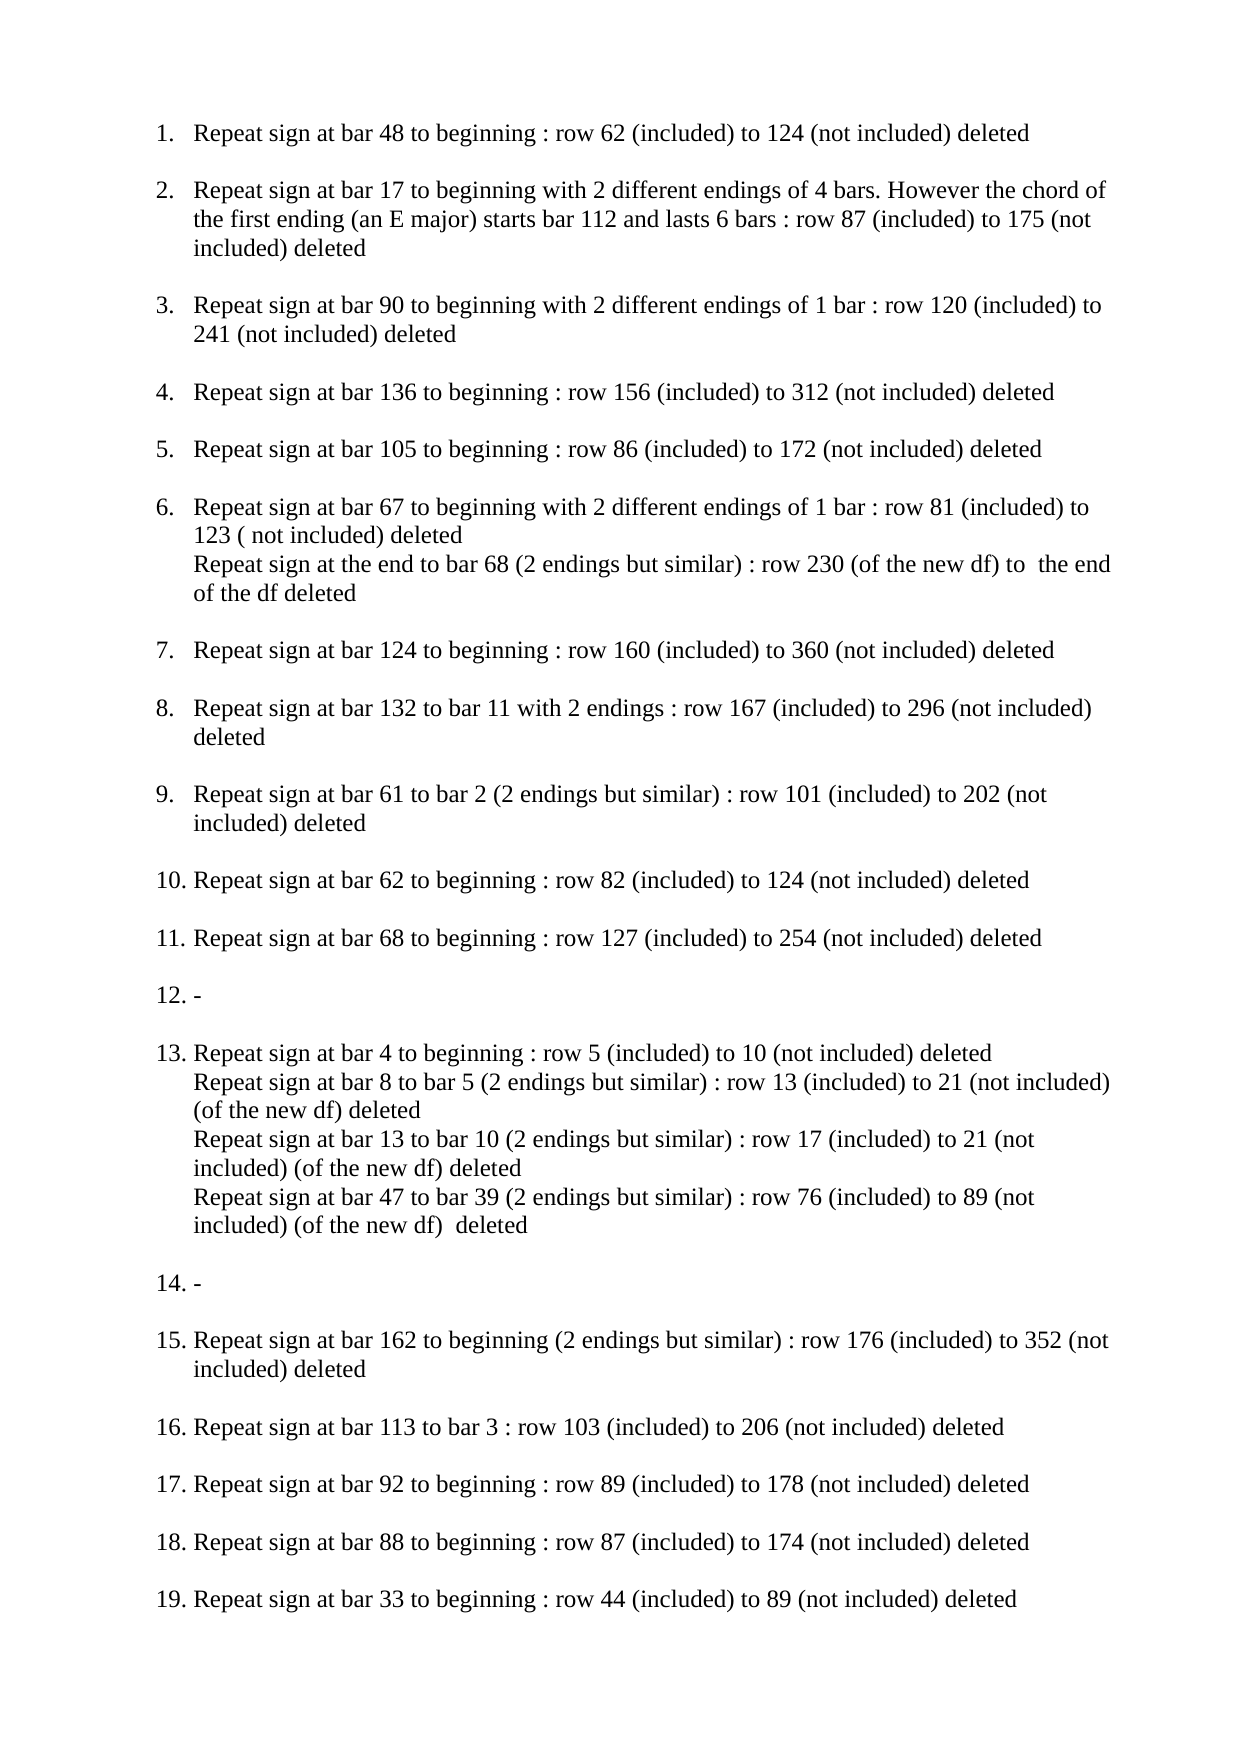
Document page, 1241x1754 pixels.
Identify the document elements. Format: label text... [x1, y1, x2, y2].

list Repeat sign at bar 136 to beginning : row 156 (included) to 312 (not included) deleted [156, 377, 1122, 406]
list Repeat sign at bar 90 to beginning with 2 different endings of 1 bar : row 120 (included) to 241 (not included) deleted [156, 291, 1122, 348]
list - [156, 1268, 1122, 1297]
list Repeat sign at bar 105 to beginning : row 86 (included) to 172 (not included) deleted [156, 434, 1122, 463]
list Repeat sign at bar 132 to bar 11 with 2 endings : row 167 (included) to 296 (not included) deleted [156, 693, 1122, 751]
list Repeat sign at bar 68 to beginning : row 127 (included) to 254 (not included) deleted [156, 923, 1122, 952]
list Repeat sign at bar 92 to beginning : row 89 (included) to 178 (not included) deleted [156, 1469, 1122, 1498]
list Repeat sign at bar 48 to beginning : row 62 (included) to 124 (not included) deleted [156, 118, 1122, 147]
list Repeat sign at bar 162 to beginning (2 endings but similar) : row 176 (included) to 352 (not included) deleted [156, 1326, 1122, 1383]
list Repeat sign at bar 17 to beginning with 2 different endings of 4 bars. However the chord of the first ending (an E major) starts bar 112 and lasts 6 bars : row 87 (included) to 175 (not included) deleted [156, 176, 1122, 262]
list - [156, 981, 1122, 1009]
list Repeat sign at bar 33 to beginning : row 44 (included) to 89 (not included) deleted [156, 1584, 1122, 1613]
list Repeat sign at bar 61 to bar 2 (2 endings but similar) : row 101 (included) to 202 (not included) deleted [156, 779, 1122, 837]
list Repeat sign at bar 67 to beginning with 2 different endings of 1 bar : row 81 (included) to 123 ( not included) deleted [156, 492, 1122, 549]
list Repeat sign at bar 62 to beginning : row 82 (included) to 124 (not included) deleted [156, 866, 1122, 894]
list Repeat sign at bar 4 to beginning : row 5 (included) to 10 (not included) deleted [156, 1038, 1122, 1067]
list Repeat sign at bar 124 to beginning : row 160 (included) to 360 (not included) deleted [156, 636, 1122, 664]
list Repeat sign at bar 88 to beginning : row 87 (included) to 174 (not included) deleted [156, 1527, 1122, 1556]
list Repeat sign at bar 8 to bar 5 (2 endings but similar) : row 13 (included) to 21 (not included) (of the new df) deleted [156, 1067, 1122, 1124]
list Repeat sign at the end to bar 68 (2 endings but similar) : row 230 (of the new df) to the end of the df deleted [156, 549, 1122, 607]
list Repeat sign at bar 113 to bar 3 : row 103 (included) to 206 (not included) deleted [156, 1412, 1122, 1441]
list Repeat sign at bar 47 to bar 39 (2 endings but similar) : row 76 (included) to 89 (not included) (of the new df) deleted [156, 1182, 1122, 1239]
list Repeat sign at bar 13 to bar 10 (2 endings but similar) : row 17 (included) to 21 (not included) (of the new df) deleted [156, 1124, 1122, 1182]
